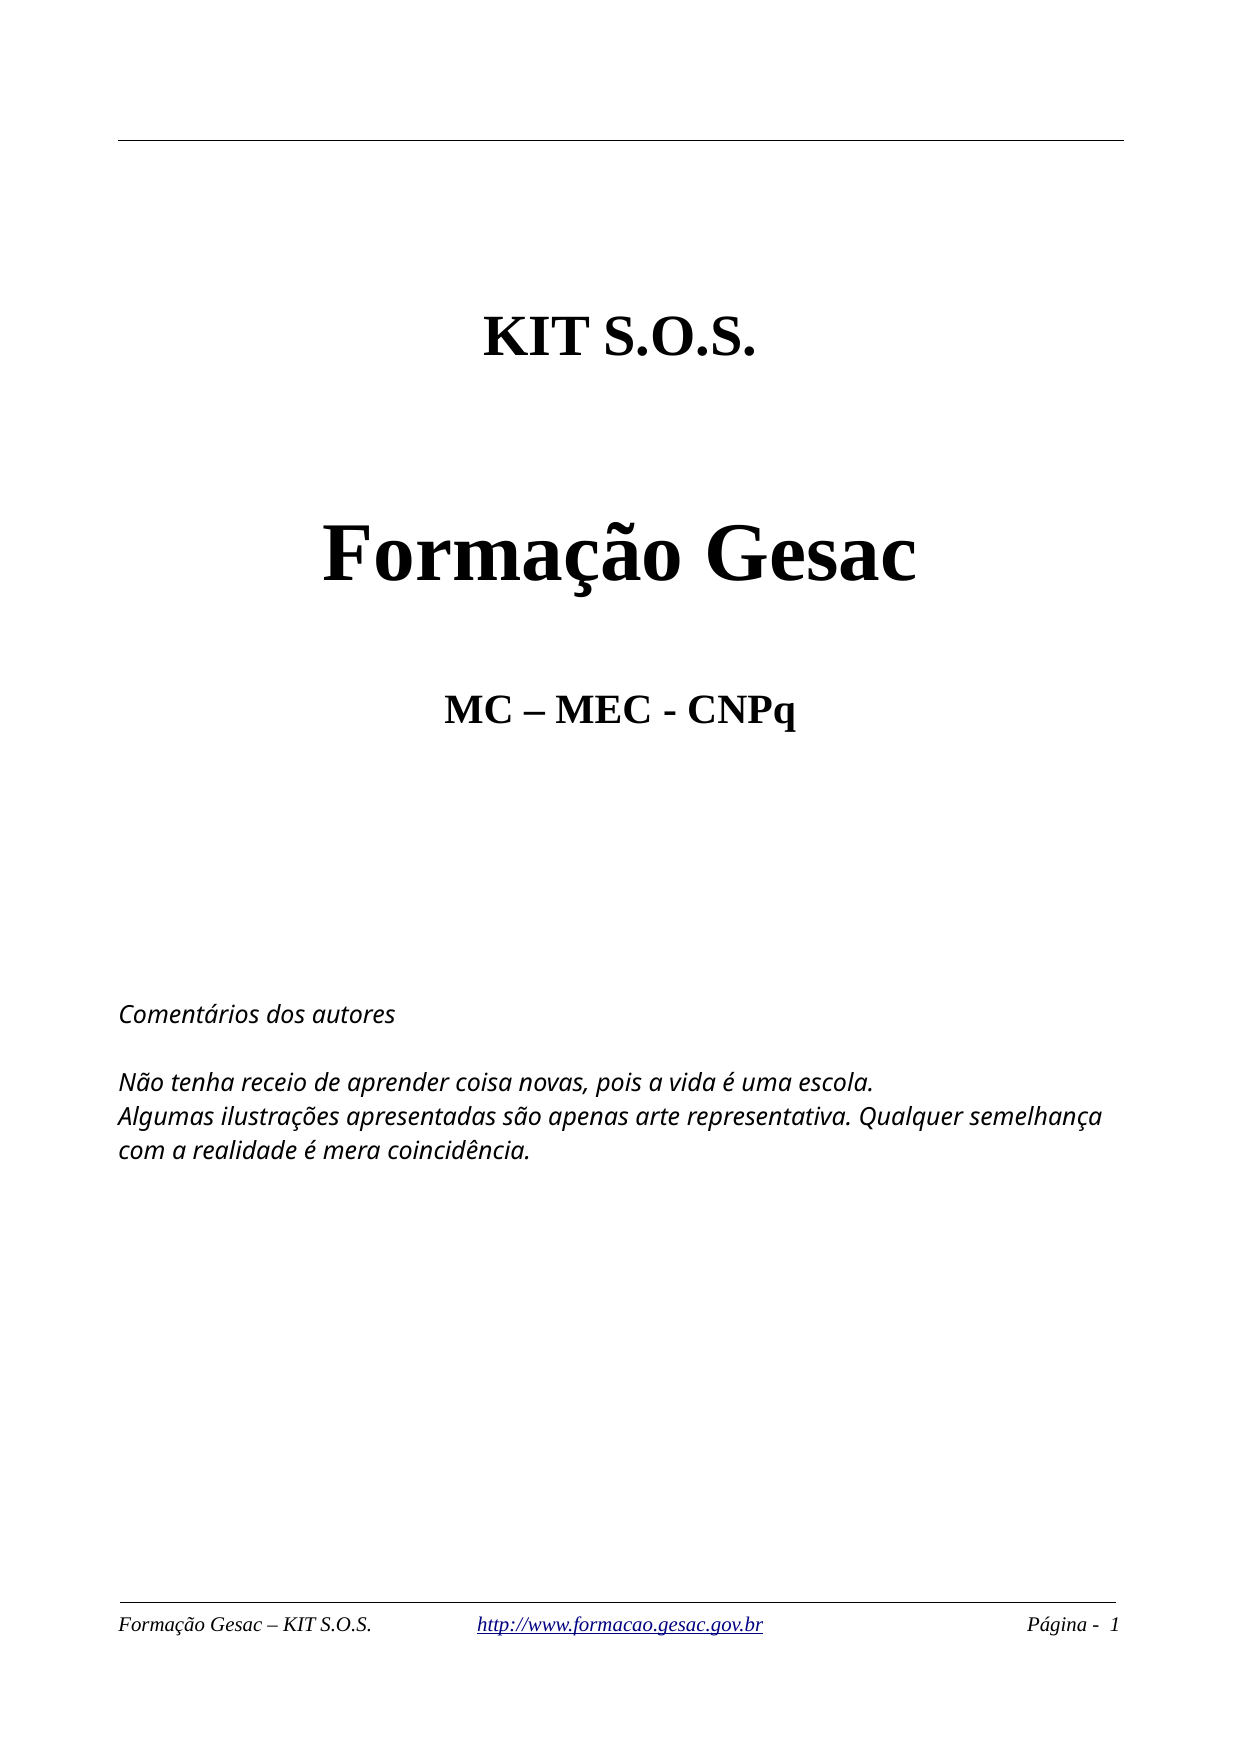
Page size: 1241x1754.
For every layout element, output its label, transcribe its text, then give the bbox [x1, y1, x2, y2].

text Comentários dos autores [118, 996, 1122, 1030]
text KIT S.O.S. [118, 301, 1122, 368]
text MC – MEC - CNPq [118, 684, 1122, 732]
text Formação Gesac [118, 502, 1122, 598]
text Algumas ilustrações apresentadas são apenas arte representativa. Qualquer semelhança com a realidade é mera coincidência. [118, 1098, 1122, 1167]
text Não tenha receio de aprender coisa novas, pois a vida é uma escola. [118, 1064, 1122, 1098]
